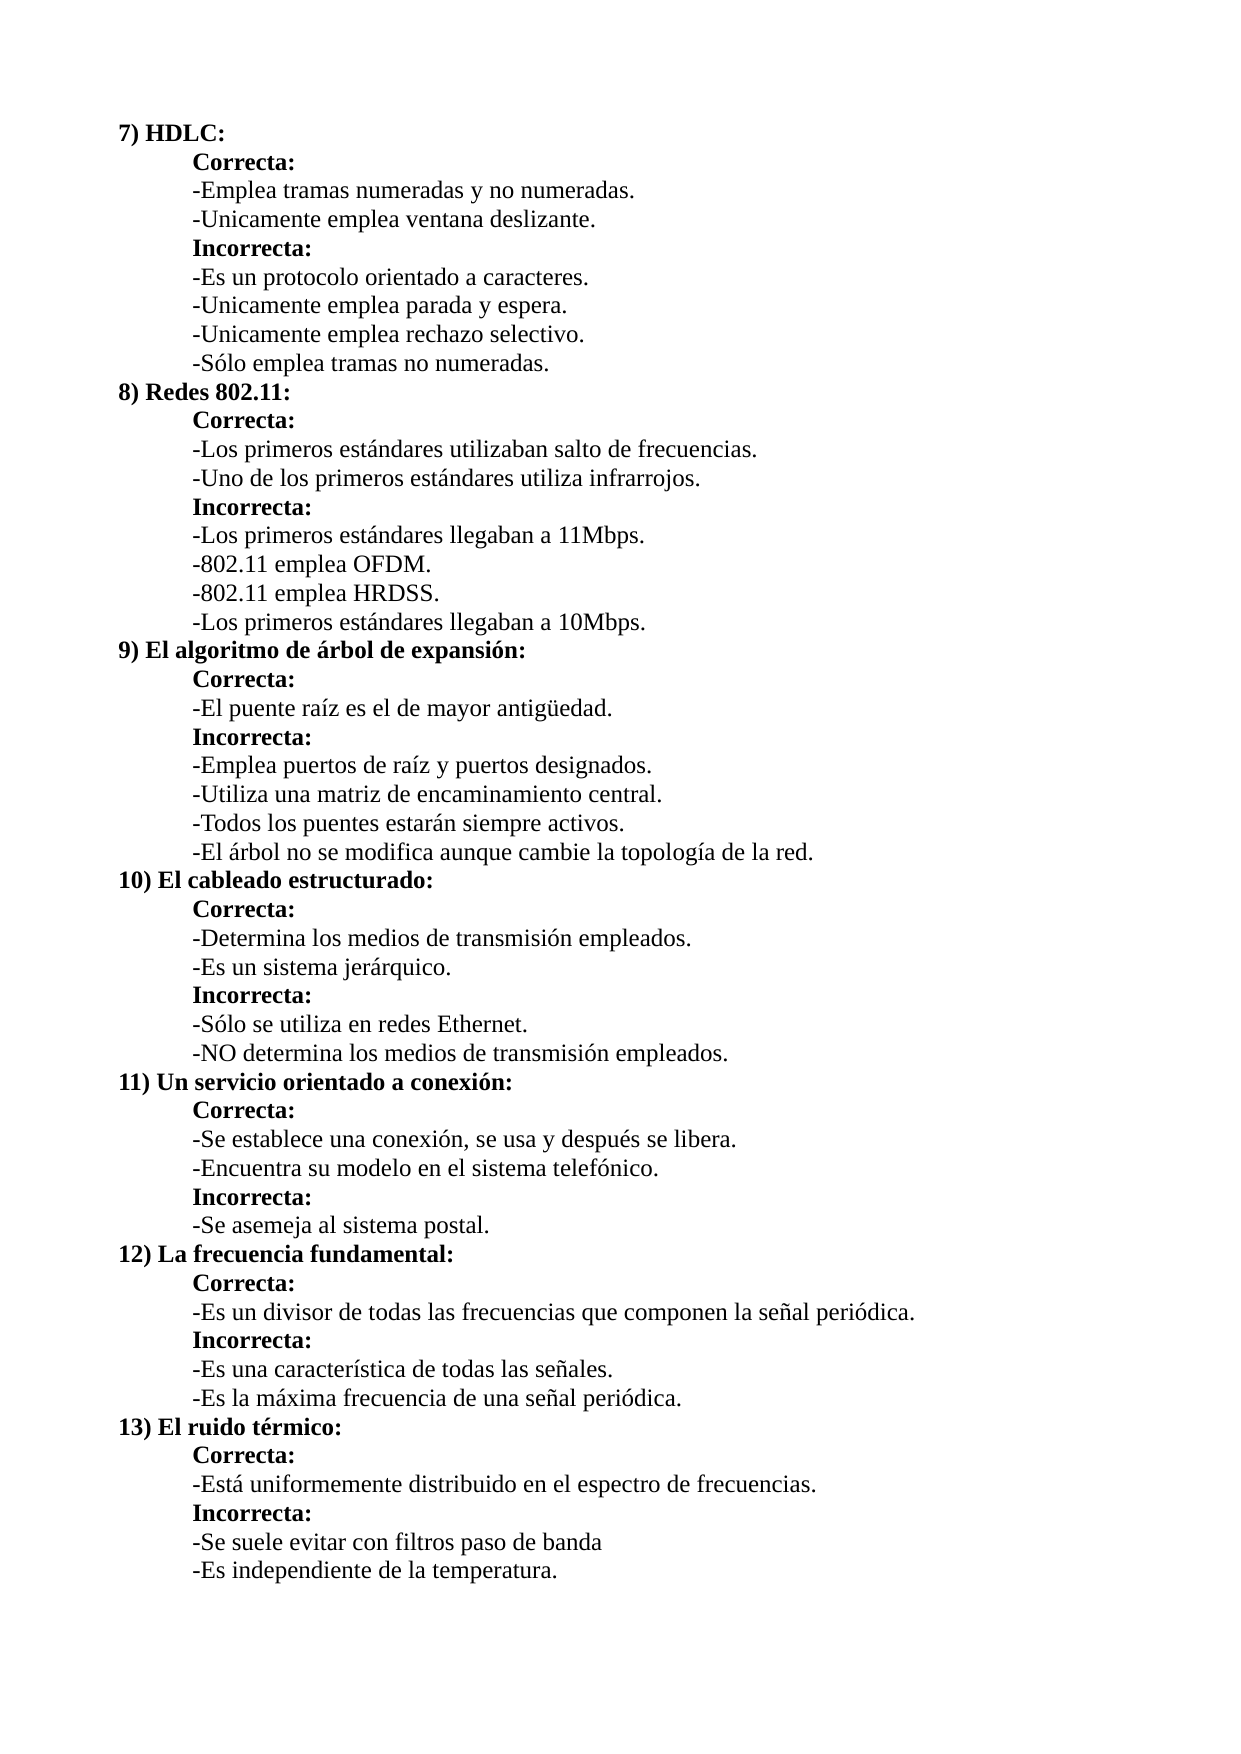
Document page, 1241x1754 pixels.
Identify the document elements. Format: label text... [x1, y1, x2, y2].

text -Uno de los primeros estándares utiliza infrarrojos. [118, 463, 1122, 492]
text -Es una característica de todas las señales. [118, 1354, 1122, 1383]
text -Todos los puentes estarán siempre activos. [118, 808, 1122, 837]
text Incorrecta: [118, 492, 1122, 521]
text -NO determina los medios de transmisión empleados. [118, 1038, 1122, 1067]
text -Sólo se utiliza en redes Ethernet. [118, 1009, 1122, 1038]
text -Es un sistema jerárquico. [118, 952, 1122, 981]
text 12) La frecuencia fundamental: [118, 1239, 1122, 1268]
text Incorrecta: [118, 1182, 1122, 1211]
text Correcta: [118, 894, 1122, 923]
text -Determina los medios de transmisión empleados. [118, 923, 1122, 952]
text 13) El ruido térmico: [118, 1412, 1122, 1441]
text -Unicamente emplea parada y espera. [118, 291, 1122, 319]
text Correcta: [118, 406, 1122, 434]
text Correcta: [118, 1268, 1122, 1297]
text -Los primeros estándares utilizaban salto de frecuencias. [118, 434, 1122, 463]
text -Es la máxima frecuencia de una señal periódica. [118, 1383, 1122, 1412]
text 8) Redes 802.11: [118, 377, 1122, 406]
text Correcta: [118, 1096, 1122, 1124]
text 10) El cableado estructurado: [118, 866, 1122, 894]
text -El puente raíz es el de mayor antigüedad. [118, 693, 1122, 722]
text -Unicamente emplea rechazo selectivo. [118, 319, 1122, 348]
text -Sólo emplea tramas no numeradas. [118, 348, 1122, 377]
text -Está uniformemente distribuido en el espectro de frecuencias. [118, 1469, 1122, 1498]
text -Emplea tramas numeradas y no numeradas. [118, 176, 1122, 204]
text -Es independiente de la temperatura. [118, 1556, 1122, 1584]
text Correcta: [118, 664, 1122, 693]
text 11) Un servicio orientado a conexión: [118, 1067, 1122, 1096]
text -Los primeros estándares llegaban a 11Mbps. [118, 521, 1122, 549]
text -Unicamente emplea ventana deslizante. [118, 204, 1122, 233]
text -Se establece una conexión, se usa y después se libera. [118, 1124, 1122, 1153]
text -Es un divisor de todas las frecuencias que componen la señal periódica. [118, 1297, 1122, 1326]
text Incorrecta: [118, 1326, 1122, 1354]
text -802.11 emplea HRDSS. [118, 578, 1122, 607]
text Incorrecta: [118, 722, 1122, 751]
text -Se asemeja al sistema postal. [118, 1211, 1122, 1239]
text Incorrecta: [118, 1498, 1122, 1527]
text Correcta: [118, 147, 1122, 176]
text -Encuentra su modelo en el sistema telefónico. [118, 1153, 1122, 1182]
text Incorrecta: [118, 233, 1122, 262]
text -Es un protocolo orientado a caracteres. [118, 262, 1122, 291]
text -Utiliza una matriz de encaminamiento central. [118, 779, 1122, 808]
text -El árbol no se modifica aunque cambie la topología de la red. [118, 837, 1122, 866]
text 7) HDLC: [118, 118, 1122, 147]
text -Los primeros estándares llegaban a 10Mbps. [118, 607, 1122, 636]
text 9) El algoritmo de árbol de expansión: [118, 636, 1122, 664]
text Correcta: [118, 1441, 1122, 1469]
text -Se suele evitar con filtros paso de banda [118, 1527, 1122, 1556]
text Incorrecta: [118, 981, 1122, 1009]
text -802.11 emplea OFDM. [118, 549, 1122, 578]
text -Emplea puertos de raíz y puertos designados. [118, 751, 1122, 779]
